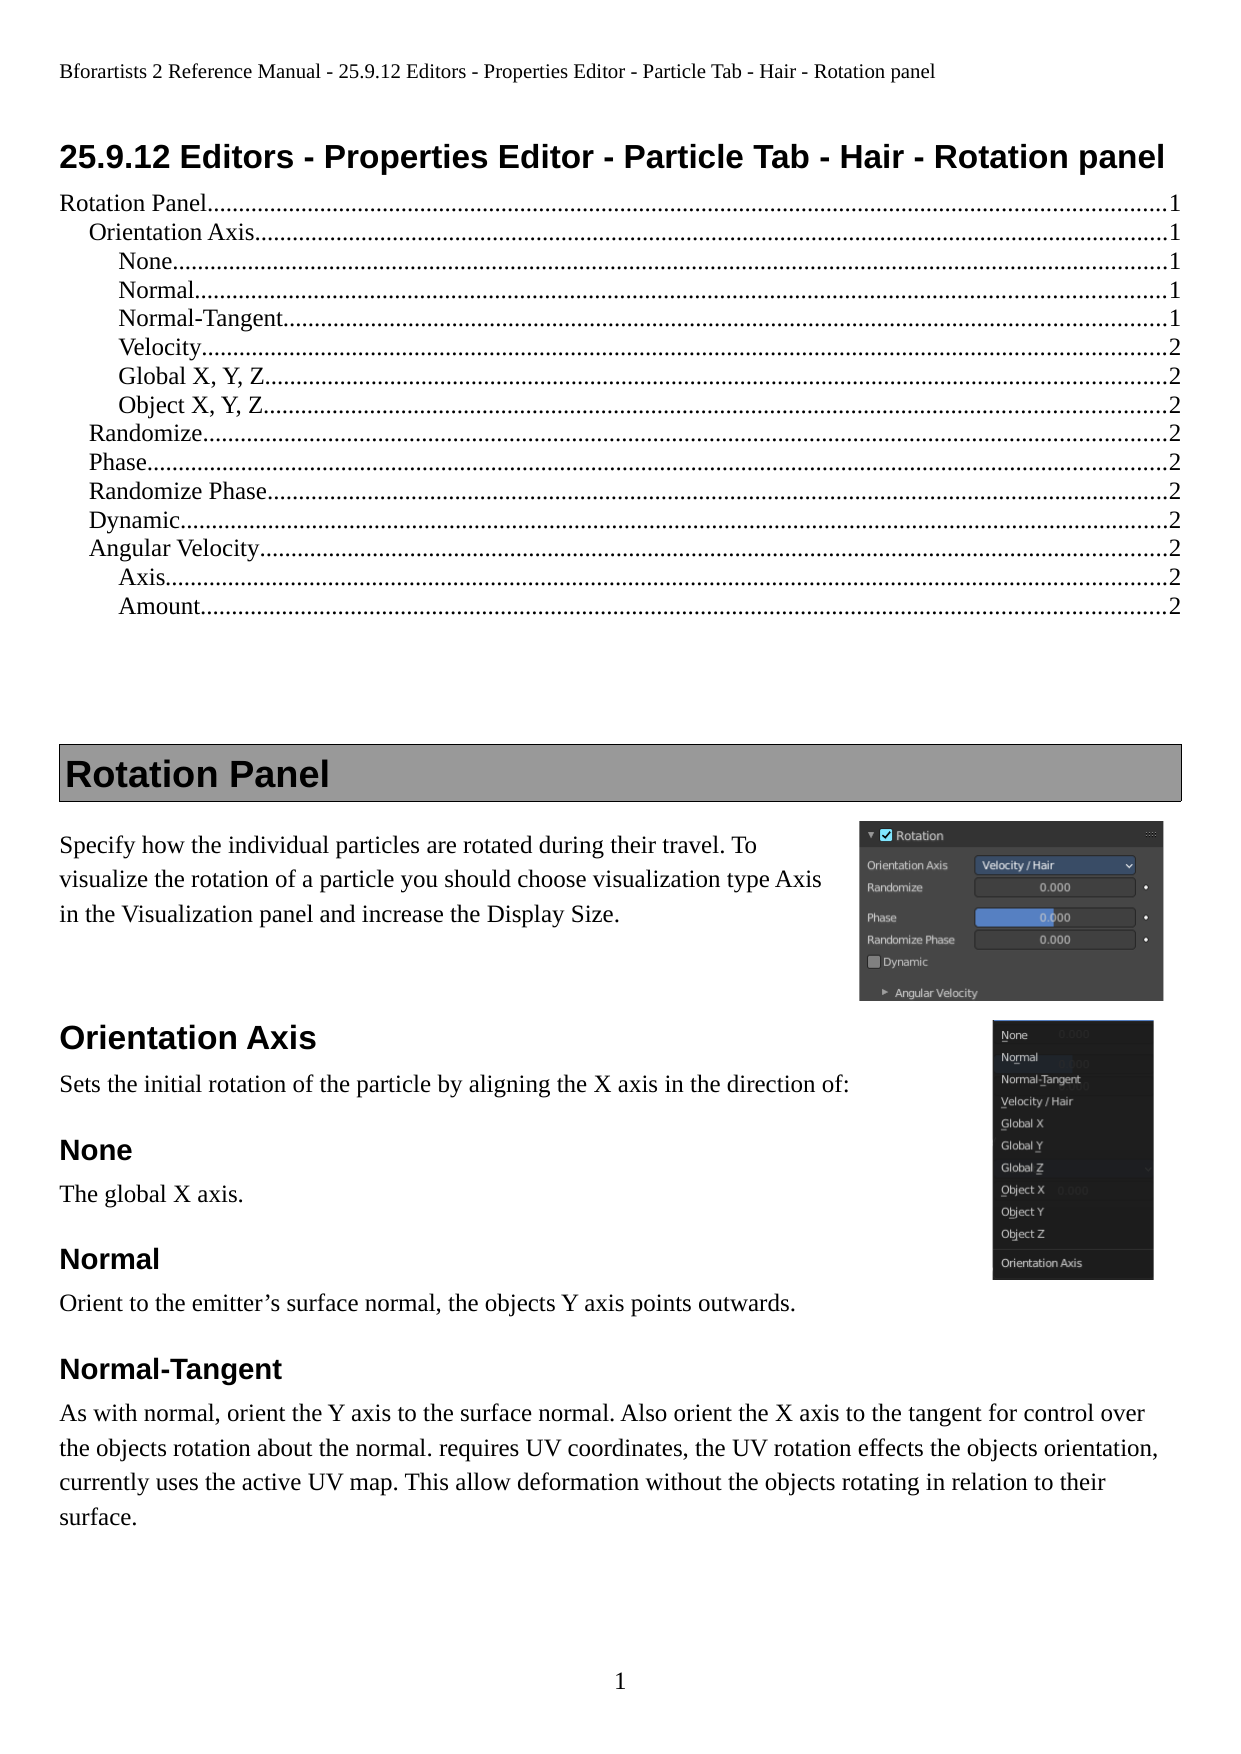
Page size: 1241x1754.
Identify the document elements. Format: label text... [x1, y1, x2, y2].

text Dynamic 2 [88, 505, 1181, 533]
text Velocity 2 [118, 332, 1181, 361]
text Orientation Axis 1 [88, 217, 1181, 246]
subtitle [1154, 1132, 1181, 1166]
text Randomize Phase 2 [88, 476, 1181, 505]
text Phase 2 [88, 447, 1181, 476]
subtitle Normal-Tangent [59, 1352, 1181, 1386]
text Sets the initial rotation of the particle by aligning the X axis in the direction of: [59, 1069, 992, 1097]
subtitle [1154, 1242, 1181, 1276]
text None 1 [118, 246, 1181, 275]
picture [859, 821, 1164, 1001]
subtitle None [59, 1132, 992, 1166]
text [1154, 1179, 1181, 1207]
text Object X, Y, Z 2 [118, 390, 1181, 418]
text Orient to the emitter’s surface normal, the objects Y axis points outwards. [59, 1288, 1181, 1317]
text Rotation Panel 1 [59, 188, 1181, 217]
text Axis 2 [118, 562, 1181, 591]
text Amount 2 [118, 591, 1181, 620]
text Randomize 2 [88, 418, 1181, 447]
subtitle 25.9.12 Editors - Properties Editor - Particle Tab - Hair - Rotation panel [59, 138, 1181, 176]
subtitle Orientation Axis [59, 1018, 1181, 1056]
picture [992, 1020, 1154, 1280]
table_header Rotation Panel [60, 745, 1181, 801]
text Global X, Y, Z 2 [118, 361, 1181, 390]
text Normal 1 [118, 275, 1181, 303]
text As with normal, orient the Y axis to the surface normal. Also orient the X axis to the tangent for control over the objects rotation about the normal. requires UV coordinates, the UV rotation effects the objects orientation, currently uses the active UV map. This allow deformation without the objects rotating in relation to their surface. [59, 1398, 1181, 1531]
text Angular Velocity 2 [88, 533, 1181, 562]
text Specify how the individual particles are rotated during their travel. To visualize the rotation of a particle you should choose visualization type Axis in the Visualization panel and increase the Display Size. [59, 830, 859, 927]
text Normal-Tangent 1 [118, 303, 1181, 332]
subtitle Normal [59, 1242, 992, 1276]
text The global X axis. [59, 1179, 992, 1207]
